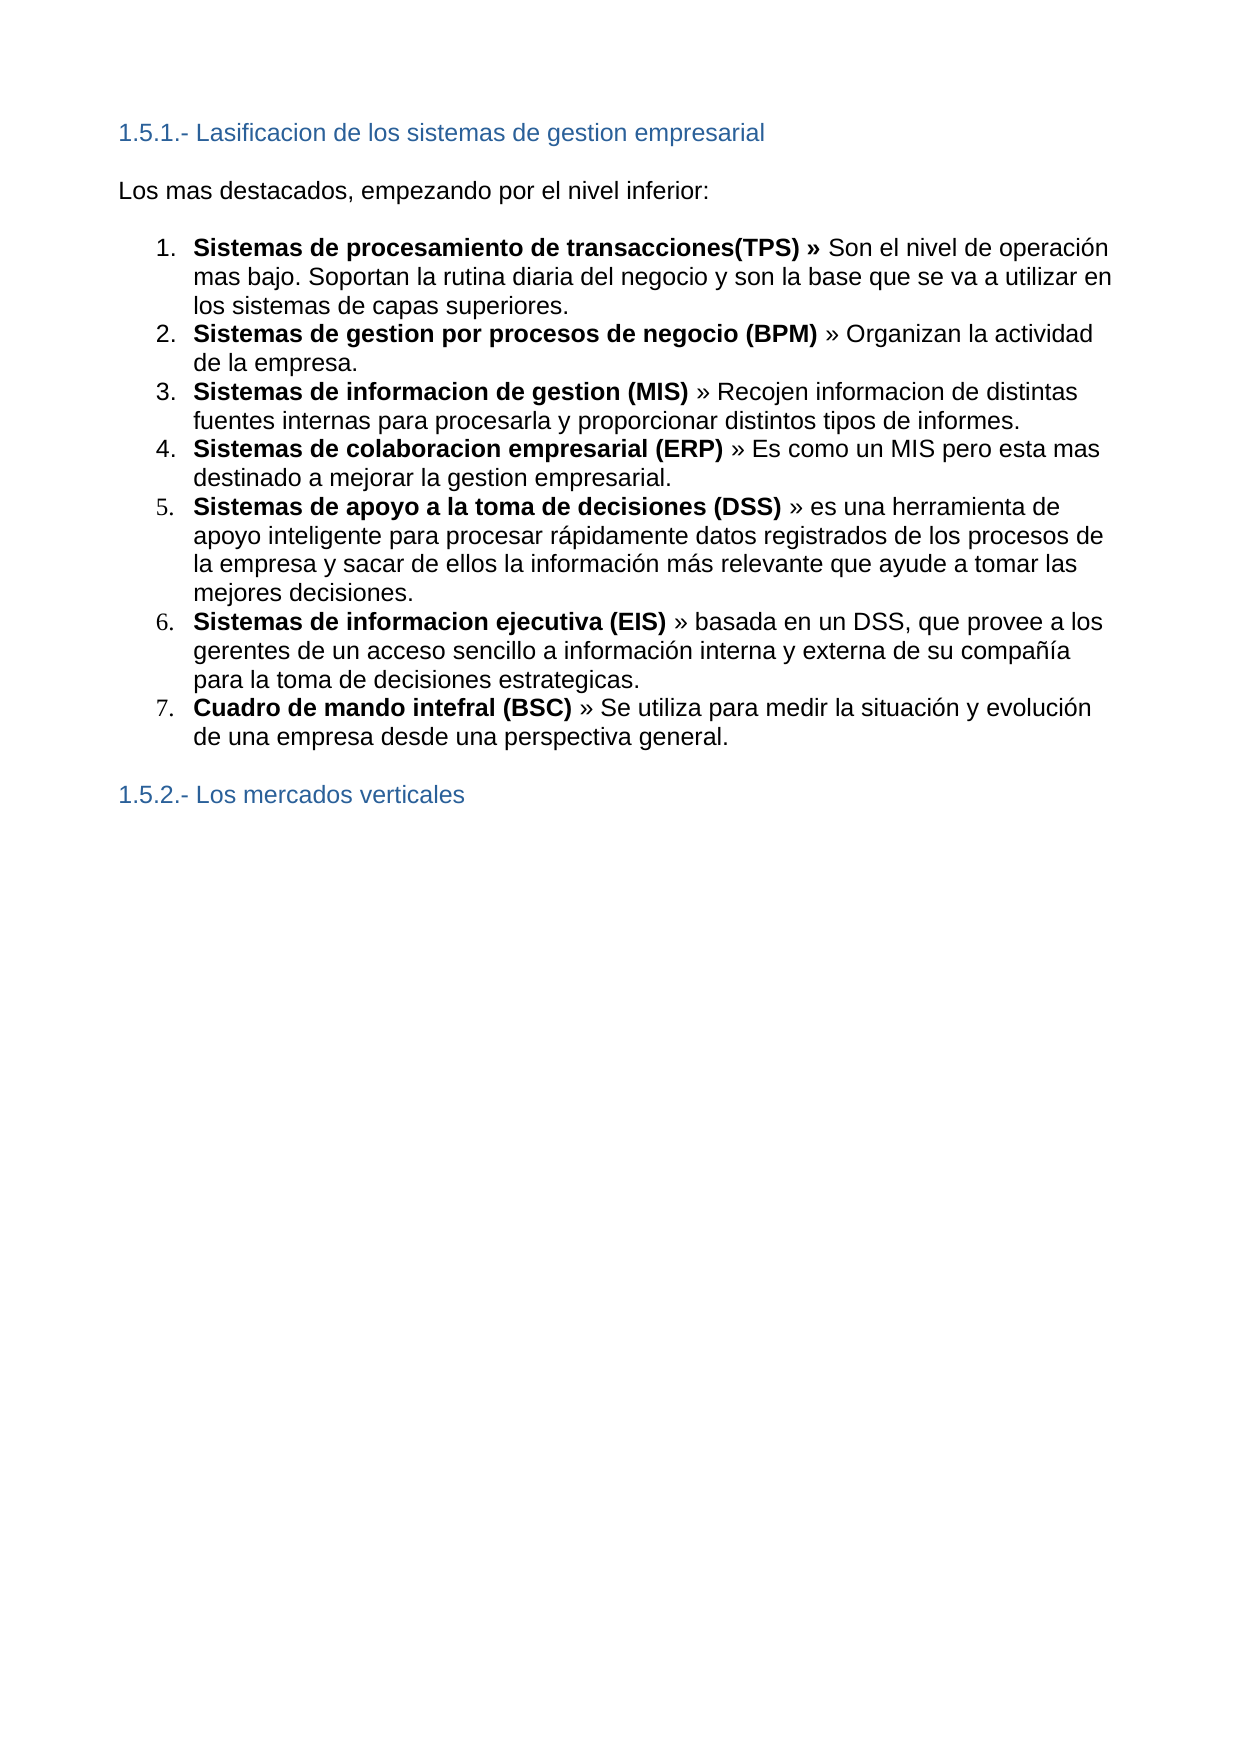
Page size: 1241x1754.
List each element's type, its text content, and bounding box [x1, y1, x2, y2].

list Sistemas de apoyo a la toma de decisiones (DSS) » es una herramienta de apoyo inteligente para procesar rápidamente datos registrados de los procesos de la empresa y sacar de ellos la información más relevante que ayude a tomar las mejores decisiones. [156, 492, 1122, 607]
list Sistemas de informacion ejecutiva (EIS) » basada en un DSS, que provee a los gerentes de un acceso sencillo a información interna y externa de su compañía para la toma de decisiones estrategicas. [156, 607, 1122, 693]
list Sistemas de procesamiento de transacciones(TPS) » Son el nivel de operación mas bajo. Soportan la rutina diaria del negocio y son la base que se va a utilizar en los sistemas de capas superiores. [156, 233, 1122, 319]
list Sistemas de gestion por procesos de negocio (BPM) » Organizan la actividad de la empresa. [156, 319, 1122, 377]
list Sistemas de colaboracion empresarial (ERP) » Es como un MIS pero esta mas destinado a mejorar la gestion empresarial. [156, 434, 1122, 492]
text 1.5.1.- Lasificacion de los sistemas de gestion empresarial [118, 118, 1122, 147]
text 1.5.2.- Los mercados verticales [118, 780, 1122, 808]
list Cuadro de mando intefral (BSC) » Se utiliza para medir la situación y evolución de una empresa desde una perspectiva general. [156, 693, 1122, 751]
text Los mas destacados, empezando por el nivel inferior: [118, 176, 1122, 204]
list Sistemas de informacion de gestion (MIS) » Recojen informacion de distintas fuentes internas para procesarla y proporcionar distintos tipos de informes. [156, 377, 1122, 434]
